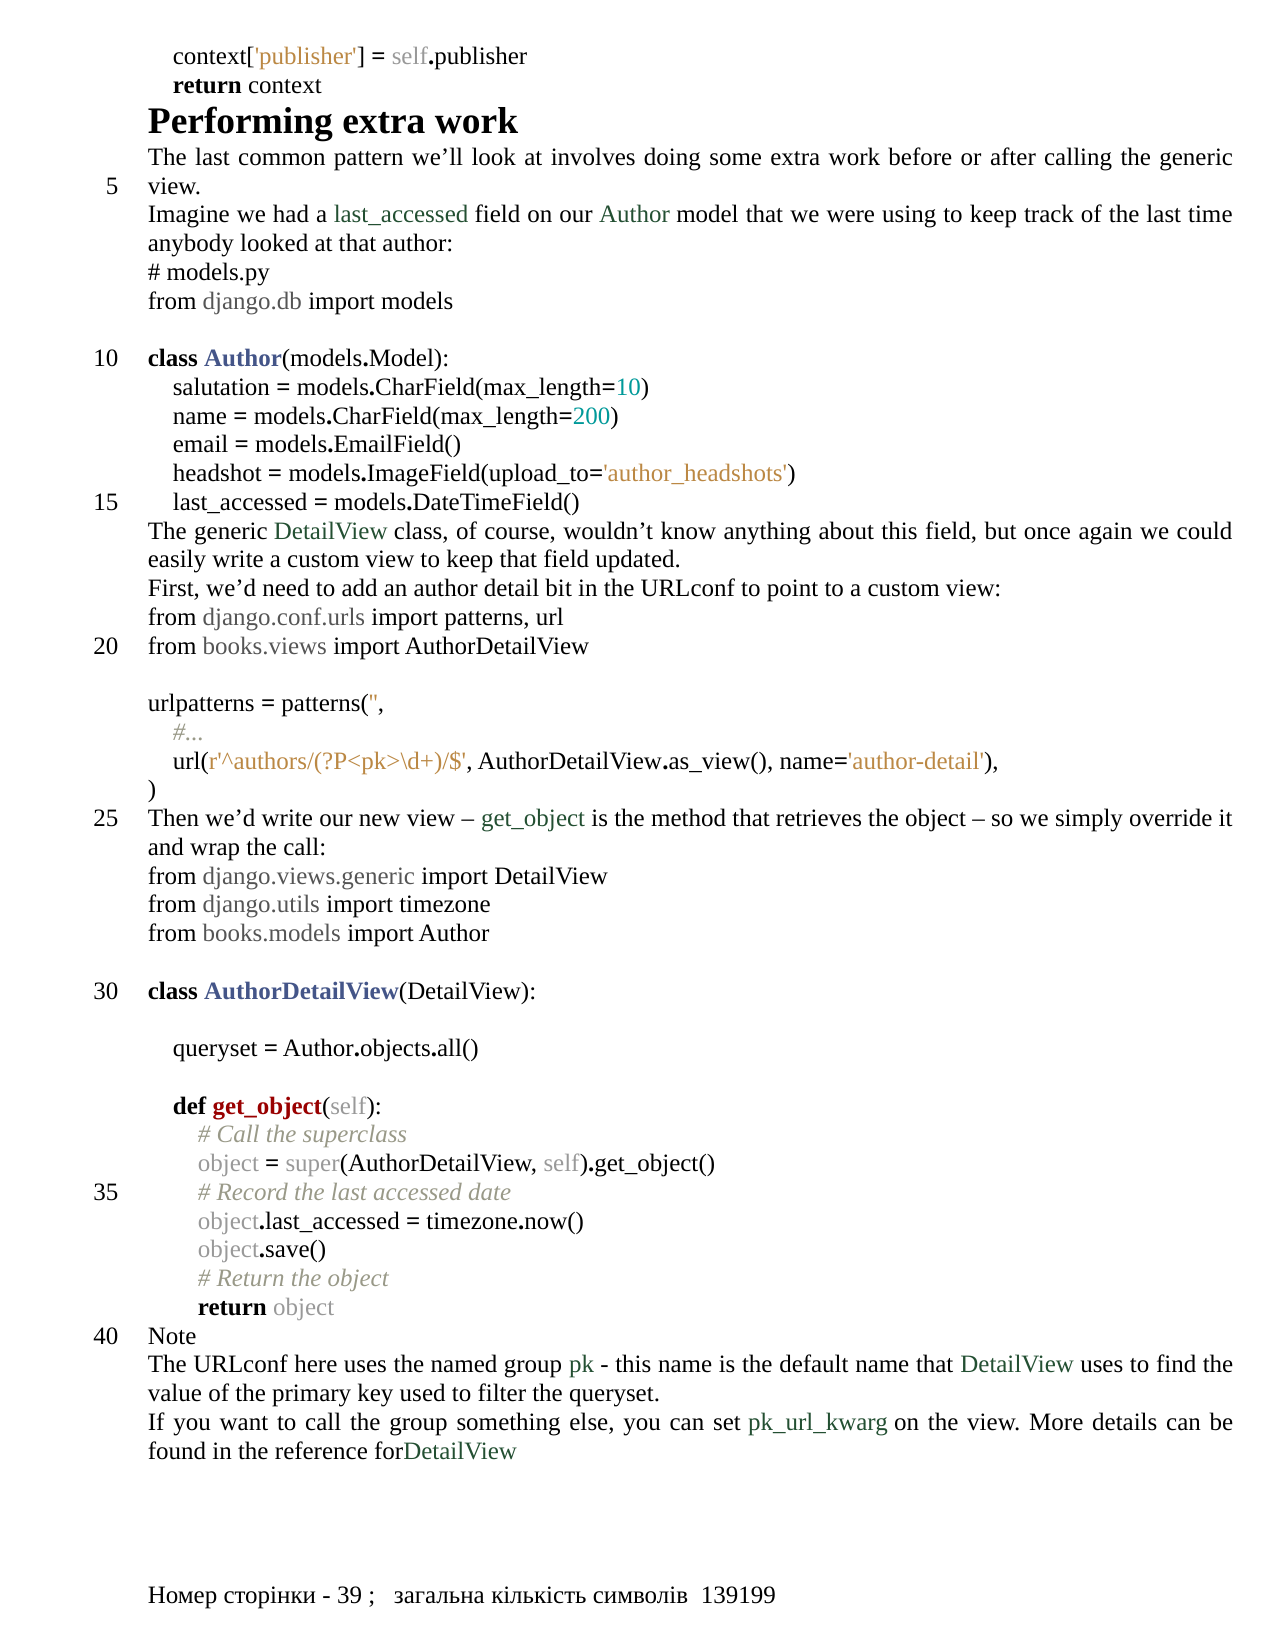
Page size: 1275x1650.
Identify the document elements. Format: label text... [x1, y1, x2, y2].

text # Record the last accessed date [148, 1177, 1234, 1206]
text from books.models import Author [148, 918, 1234, 947]
text object = super(AuthorDetailView, self).get_object() [148, 1148, 1234, 1177]
text last_accessed = models.DateTimeField() [148, 487, 1234, 516]
text object.last_accessed = timezone.now() [148, 1206, 1234, 1234]
text email = models.EmailField() [148, 429, 1234, 458]
text ) [148, 774, 1234, 803]
text from books.views import AuthorDetailView [148, 631, 1234, 659]
text First, we’d need to add an author detail bit in the URLconf to point to a custom view: [148, 573, 1234, 602]
text salutation = models.CharField(max_length=10) [148, 372, 1234, 401]
text from django.utils import timezone [148, 889, 1234, 918]
text class AuthorDetailView(DetailView): [148, 976, 1234, 1004]
text from django.db import models [148, 286, 1234, 314]
text headshot = models.ImageField(upload_to='author_headshots') [148, 458, 1234, 487]
text If you want to call the group something else, you can set pk_url_kwarg on the view. More details can be found in the reference forDetailView [148, 1407, 1234, 1464]
text from django.views.generic import DetailView [148, 861, 1234, 889]
text The last common pattern we’ll look at involves doing some extra work before or after calling the generic view. [148, 142, 1234, 199]
text queryset = Author.objects.all() [148, 1033, 1234, 1062]
text def get_object(self): [148, 1091, 1234, 1119]
text The generic DetailView class, of course, wouldn’t know anything about this field, but once again we could easily write a custom view to keep that field updated. [148, 516, 1234, 573]
text from django.conf.urls import patterns, url [148, 602, 1234, 631]
text #... [148, 717, 1234, 746]
text # Return the object [148, 1263, 1234, 1292]
text class Author(models.Model): [148, 343, 1234, 372]
text # Call the superclass [148, 1119, 1234, 1148]
text # models.py [148, 257, 1234, 286]
text return context [148, 70, 1234, 99]
text Then we’d write our new view – get_object is the method that retrieves the object – so we simply override it and wrap the call: [148, 803, 1234, 861]
text object.save() [148, 1234, 1234, 1263]
text Note [148, 1321, 1234, 1349]
text return object [148, 1292, 1234, 1321]
text Imagine we had a last_accessed field on our Author model that we were using to keep track of the last time anybody looked at that author: [148, 199, 1234, 257]
text name = models.CharField(max_length=200) [148, 401, 1234, 429]
text urlpatterns = patterns('', [148, 688, 1234, 717]
subtitle Performing extra work [148, 99, 1234, 142]
text The URLconf here uses the named group pk - this name is the default name that DetailView uses to find the value of the primary key used to filter the queryset. [148, 1349, 1234, 1407]
text context['publisher'] = self.publisher [148, 41, 1234, 70]
text url(r'^authors/(?P<pk>\d+)/$', AuthorDetailView.as_view(), name='author-detail'), [148, 746, 1234, 774]
